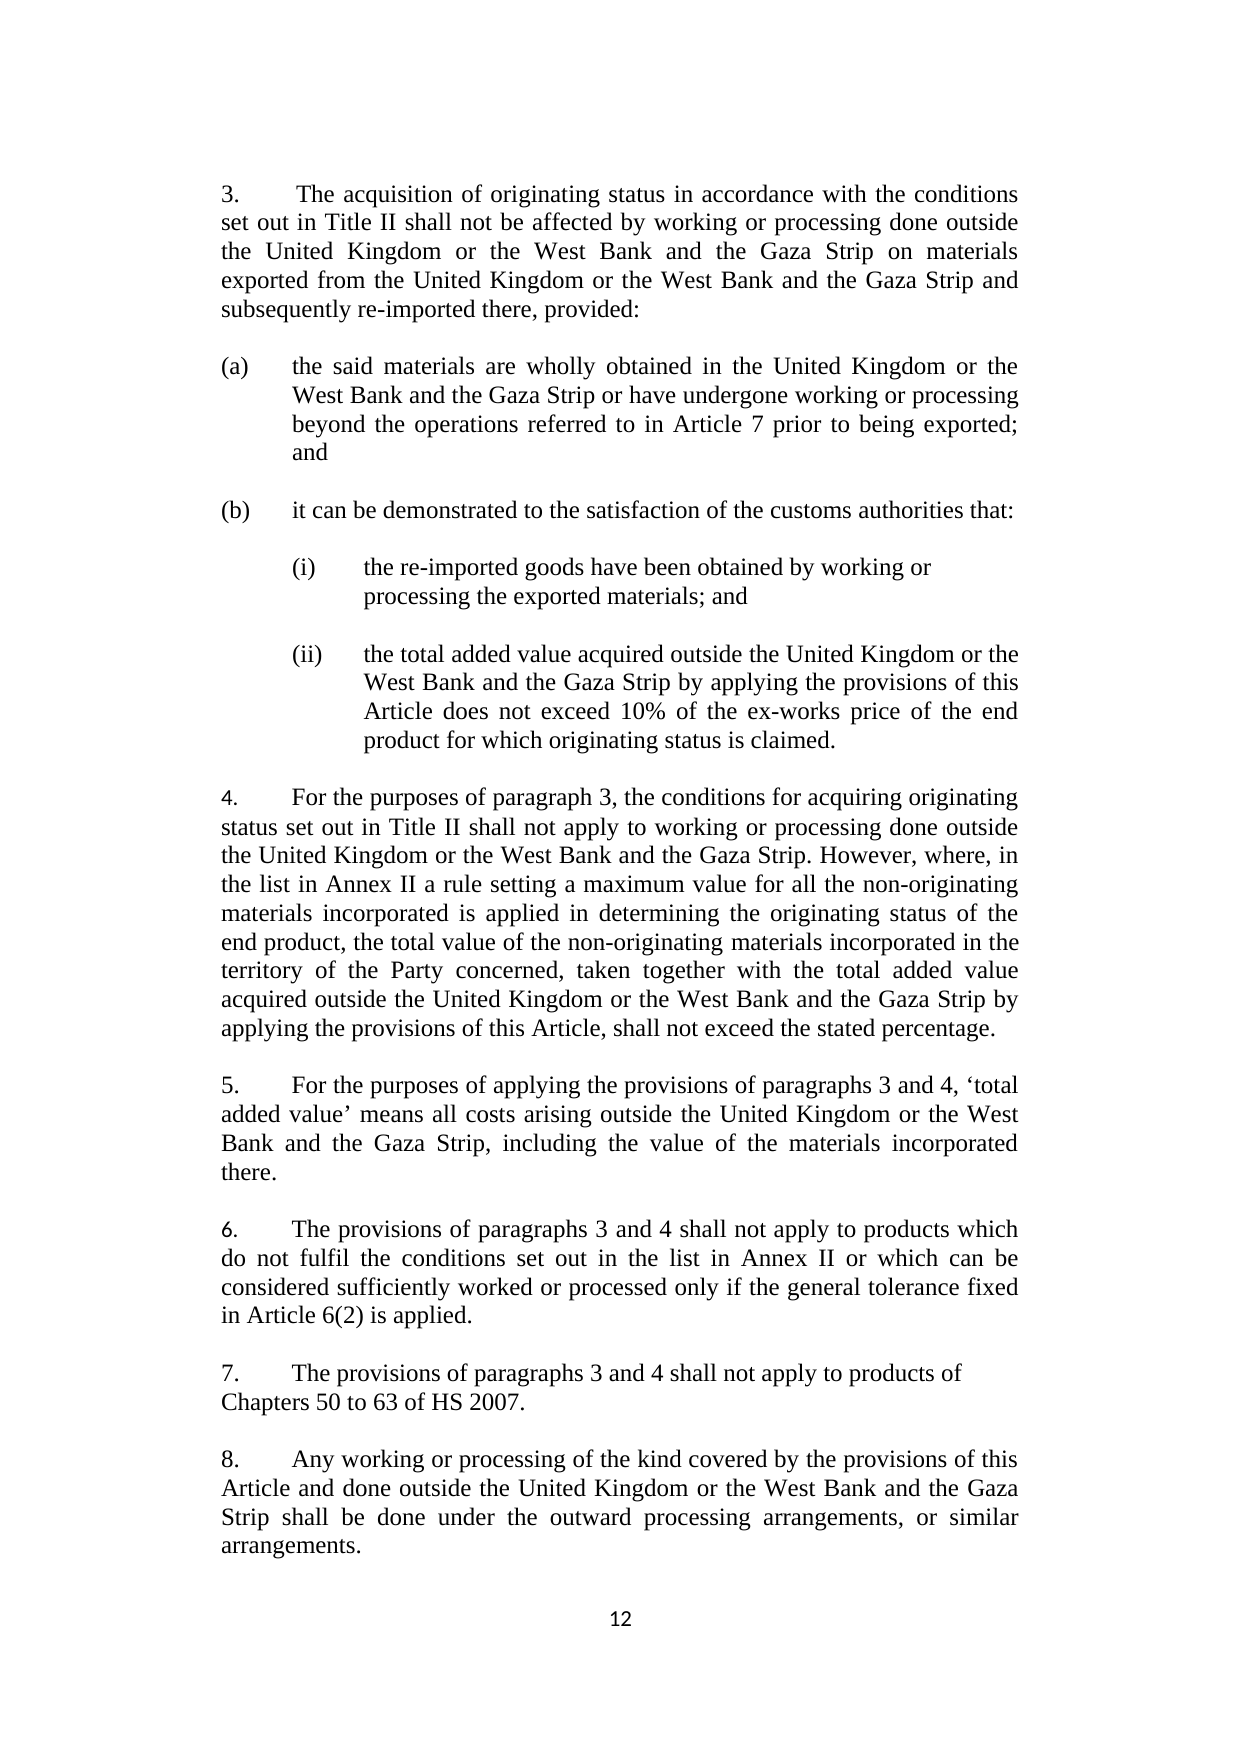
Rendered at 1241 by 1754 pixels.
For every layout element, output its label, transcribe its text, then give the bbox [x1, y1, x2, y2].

list it can be demonstrated to the satisfaction of the customs authorities that: [221, 495, 1090, 524]
list For the purposes of applying the provisions of paragraphs 3 and 4, ‘total added value’ means all costs arising outside the United Kingdom or the West Bank and the Gaza Strip, including the value of the materials incorporated there. [221, 1070, 1019, 1185]
list the total added value acquired outside the United Kingdom or the West Bank and the Gaza Strip by applying the provisions of this Article does not exceed 10% of the ex-works price of the end product for which originating status is claimed. [292, 639, 1019, 754]
list For the purposes of paragraph 3, the conditions for acquiring originating status set out in Title II shall not apply to working or processing done outside the United Kingdom or the West Bank and the Gaza Strip. However, where, in the list in Annex II a rule setting a maximum value for all the non-originating materials incorporated is applied in determining the originating status of the end product, the total value of the non-originating materials incorporated in the territory of the Party concerned, taken together with the total added value acquired outside the United Kingdom or the West Bank and the Gaza Strip by applying the provisions of this Article, shall not exceed the stated percentage. [221, 782, 1019, 1042]
list the re-imported goods have been obtained by working or processing the exported materials; and [292, 552, 1019, 610]
list The provisions of paragraphs 3 and 4 shall not apply to products which do not fulfil the conditions set out in the list in Annex II or which can be considered sufficiently worked or processed only if the general tolerance fixed in Article 6(2) is applied. [221, 1214, 1019, 1329]
list the said materials are wholly obtained in the United Kingdom or the West Bank and the Gaza Strip or have undergone working or processing beyond the operations referred to in Article 7 prior to being exported; and [221, 351, 1019, 466]
list Any working or processing of the kind covered by the provisions of this Article and done outside the United Kingdom or the West Bank and the Gaza Strip shall be done under the outward processing arrangements, or similar arrangements. [221, 1444, 1019, 1559]
list The provisions of paragraphs 3 and 4 shall not apply to products of Chapters 50 to 63 of HS 2007. [221, 1358, 1019, 1416]
list The acquisition of originating status in accordance with the conditions set out in Title II shall not be affected by working or processing done outside the United Kingdom or the West Bank and the Gaza Strip on materials exported from the United Kingdom or the West Bank and the Gaza Strip and subsequently re-imported there, provided: [221, 179, 1019, 322]
